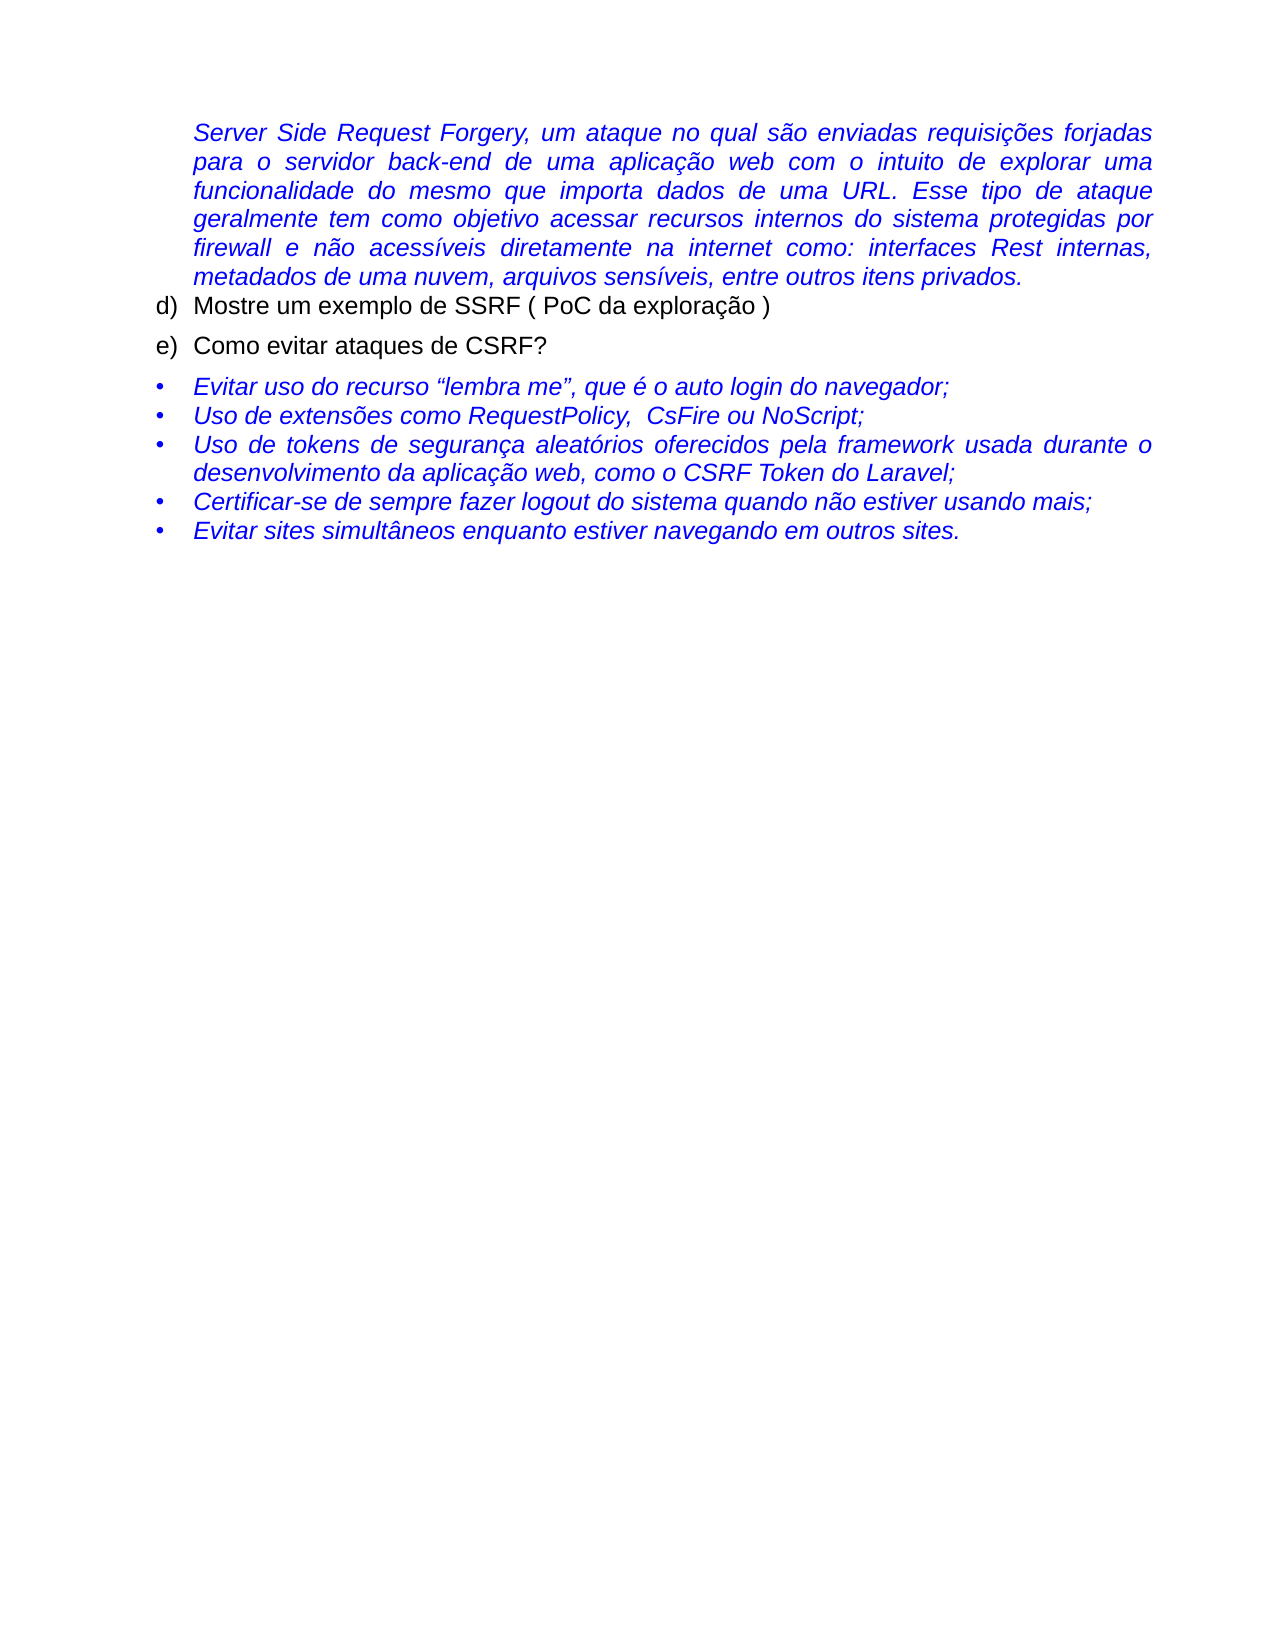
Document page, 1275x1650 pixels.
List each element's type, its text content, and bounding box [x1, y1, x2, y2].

list Evitar sites simultâneos enquanto estiver navegando em outros sites. [156, 516, 1157, 545]
list Uso de tokens de segurança aleatórios oferecidos pela framework usada durante o desenvolvimento da aplicação web, como o CSRF Token do Laravel; [156, 429, 1157, 487]
list Uso de extensões como RequestPolicy, CsFire ou NoScript; [156, 401, 1157, 429]
subtitle Server Side Request Forgery, um ataque no qual são enviadas requisições forjadas para o servidor back-end de uma aplicação web com o intuito de explorar uma funcionalidade do mesmo que importa dados de uma URL. Esse tipo de ataque geralmente tem como objetivo acessar recursos internos do sistema protegidas por firewall e não acessíveis diretamente na internet como: interfaces Rest internas, metadados de uma nuvem, arquivos sensíveis, entre outros itens privados. [156, 118, 1157, 291]
list Mostre um exemplo de SSRF ( PoC da exploração ) [156, 291, 1157, 319]
list Certificar-se de sempre fazer logout do sistema quando não estiver usando mais; [156, 487, 1157, 516]
list Como evitar ataques de CSRF? [156, 331, 1157, 360]
list Evitar uso do recurso “lembra me”, que é o auto login do navegador; [156, 372, 1157, 401]
